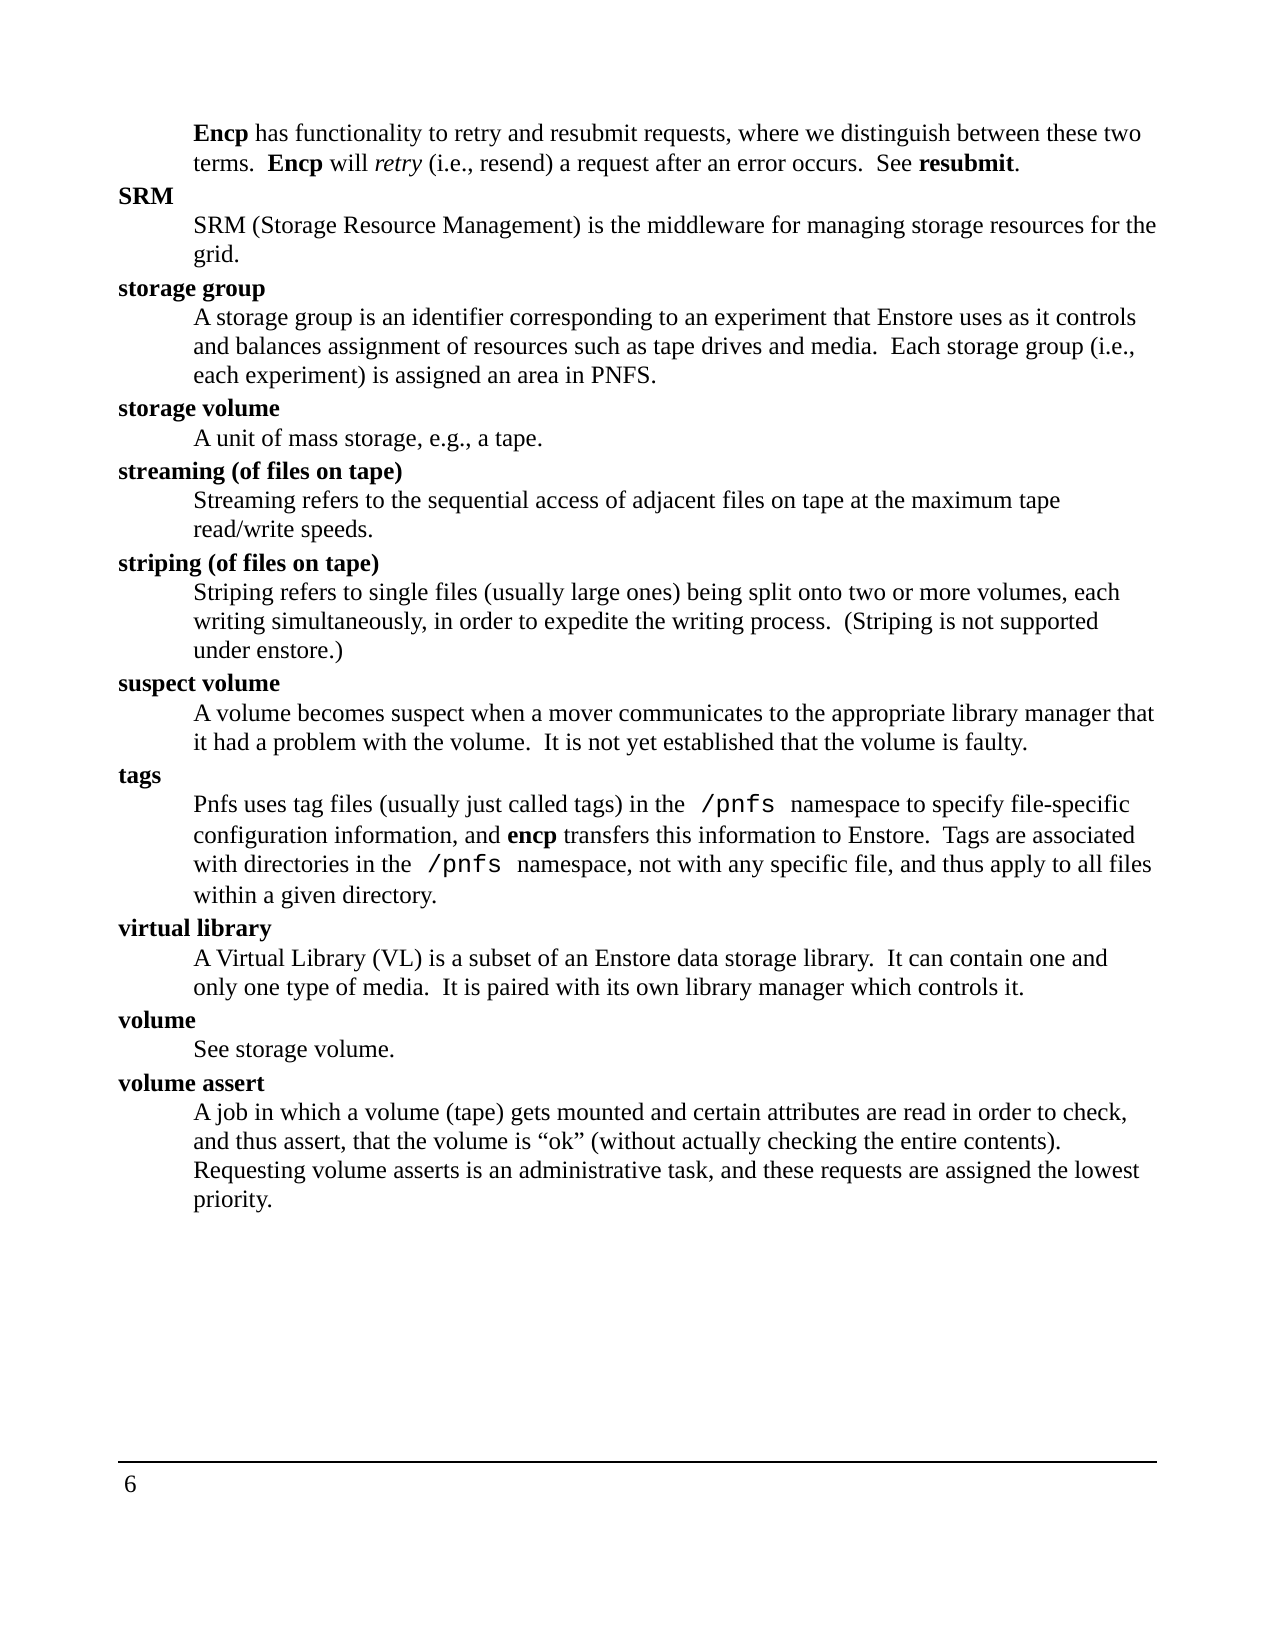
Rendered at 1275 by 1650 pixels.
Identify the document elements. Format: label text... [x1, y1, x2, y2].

text storage group [118, 272, 1157, 301]
text Streaming refers to the sequential access of adjacent files on tape at the maximum tape read/write speeds. [193, 485, 1157, 543]
text tags [118, 760, 1157, 789]
text SRM [118, 181, 1157, 210]
text See storage volume. [193, 1034, 1157, 1063]
text A storage group is an identifier corresponding to an experiment that Enstore uses as it controls and balances assignment of resources such as tape drives and media. Each storage group (i.e., each experiment) is assigned an area in PNFS. [193, 301, 1157, 389]
text A volume becomes suspect when a mover communicates to the appropriate library manager that it had a problem with the volume. It is not yet established that the volume is faulty. [193, 697, 1157, 756]
text A job in which a volume (tape) gets mounted and certain attributes are read in order to check, and thus assert, that the volume is “ok” (without actually checking the entire contents). Requesting volume asserts is an administrative task, and these requests are assigned the lowest priority. [193, 1096, 1157, 1213]
text striping (of files on tape) [118, 547, 1157, 576]
text virtual library [118, 913, 1157, 942]
text SRM (Storage Resource Management) is the middleware for managing storage resources for the grid. [193, 210, 1157, 268]
text suspect volume [118, 668, 1157, 697]
text Encp has functionality to retry and resubmit requests, where we distinguish between these two terms. Encp will retry (i.e., resend) a request after an error occurs. See resubmit. [193, 118, 1157, 176]
text streaming (of files on tape) [118, 456, 1157, 485]
text storage volume [118, 393, 1157, 422]
text volume assert [118, 1067, 1157, 1096]
text Pnfs uses tag files (usually just called tags) in the /pnfs namespace to specify file-specific configuration information, and encp transfers this information to Enstore. Tags are associated with directories in the /pnfs namespace, not with any specific file, and thus apply to all files within a given directory. [193, 789, 1157, 909]
text volume [118, 1005, 1157, 1034]
text A Virtual Library (VL) is a subset of an Enstore data storage library. It can contain one and only one type of media. It is paired with its own library manager which controls it. [193, 942, 1157, 1001]
text A unit of mass storage, e.g., a tape. [193, 422, 1157, 451]
text Striping refers to single files (usually large ones) being split onto two or more volumes, each writing simultaneously, in order to expedite the writing process. (Striping is not supported under enstore.) [193, 576, 1157, 664]
